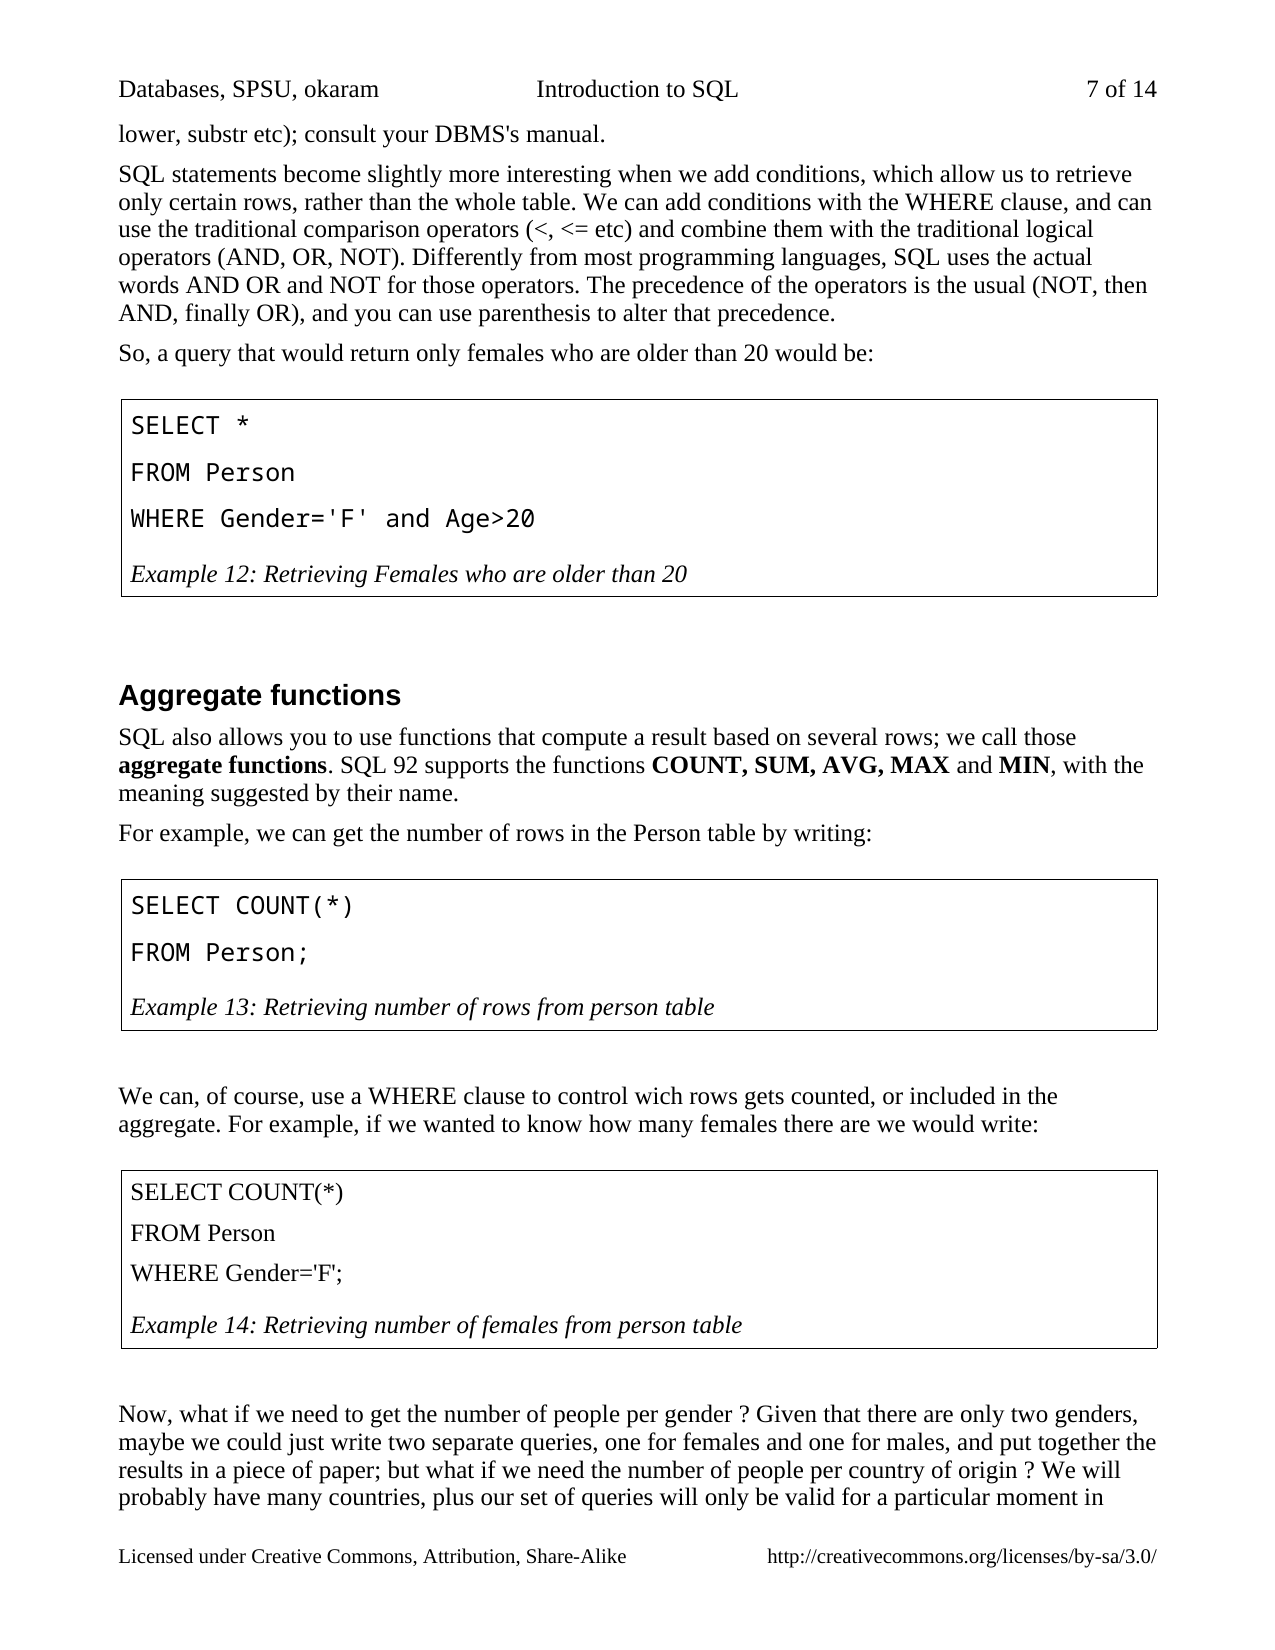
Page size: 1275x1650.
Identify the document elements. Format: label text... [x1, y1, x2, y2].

text Now, what if we need to get the number of people per gender ? Given that there are only two genders, maybe we could just write two separate queries, one for females and one for males, and put together the results in a piece of paper; but what if we need the number of people per country of origin ? We will probably have many countries, plus our set of queries will only be valid for a particular moment in [118, 1400, 1157, 1511]
text SQL also allows you to use functions that compute a result based on several rows; we call those aggregate functions. SQL 92 supports the functions COUNT, SUM, AVG, MAX and MIN, with the meaning suggested by their name. [118, 723, 1157, 807]
text SELECT * [130, 408, 1148, 442]
text SELECT COUNT(*) [130, 1178, 1148, 1206]
text SELECT COUNT(*) [130, 888, 1148, 922]
text WHERE Gender='F'; [130, 1259, 1148, 1287]
text FROM Person [130, 454, 1148, 488]
text WHERE Gender='F' and Age>20 [130, 501, 1148, 535]
text lower, substr etc); consult your DBMS's manual. [118, 120, 1157, 148]
text For example, we can get the number of rows in the Person table by writing: [118, 819, 1157, 847]
text We can, of course, use a WHERE clause to control wich rows gets counted, or included in the aggregate. For example, if we wanted to know how many females there are we would write: [118, 1082, 1157, 1138]
text So, a query that would return only females who are older than 20 would be: [118, 339, 1157, 367]
text SQL statements become slightly more interesting when we add conditions, which allow us to retrieve only certain rows, rather than the whole table. We can add conditions with the WHERE clause, and can use the traditional comparison operators (<, <= etc) and combine them with the traditional logical operators (AND, OR, NOT). Differently from most programming languages, SQL uses the actual words AND OR and NOT for those operators. The precedence of the operators is the usual (NOT, then AND, finally OR), and you can use parenthesis to alter that precedence. [118, 160, 1157, 326]
text FROM Person [130, 1219, 1148, 1246]
text Example 13: Retrieving number of rows from person table [130, 993, 1148, 1021]
subtitle Aggregate functions [118, 678, 1157, 711]
text FROM Person; [130, 934, 1148, 968]
text Example 12: Retrieving Females who are older than 20 [130, 560, 1148, 587]
text Example 14: Retrieving number of females from person table [130, 1312, 1148, 1339]
